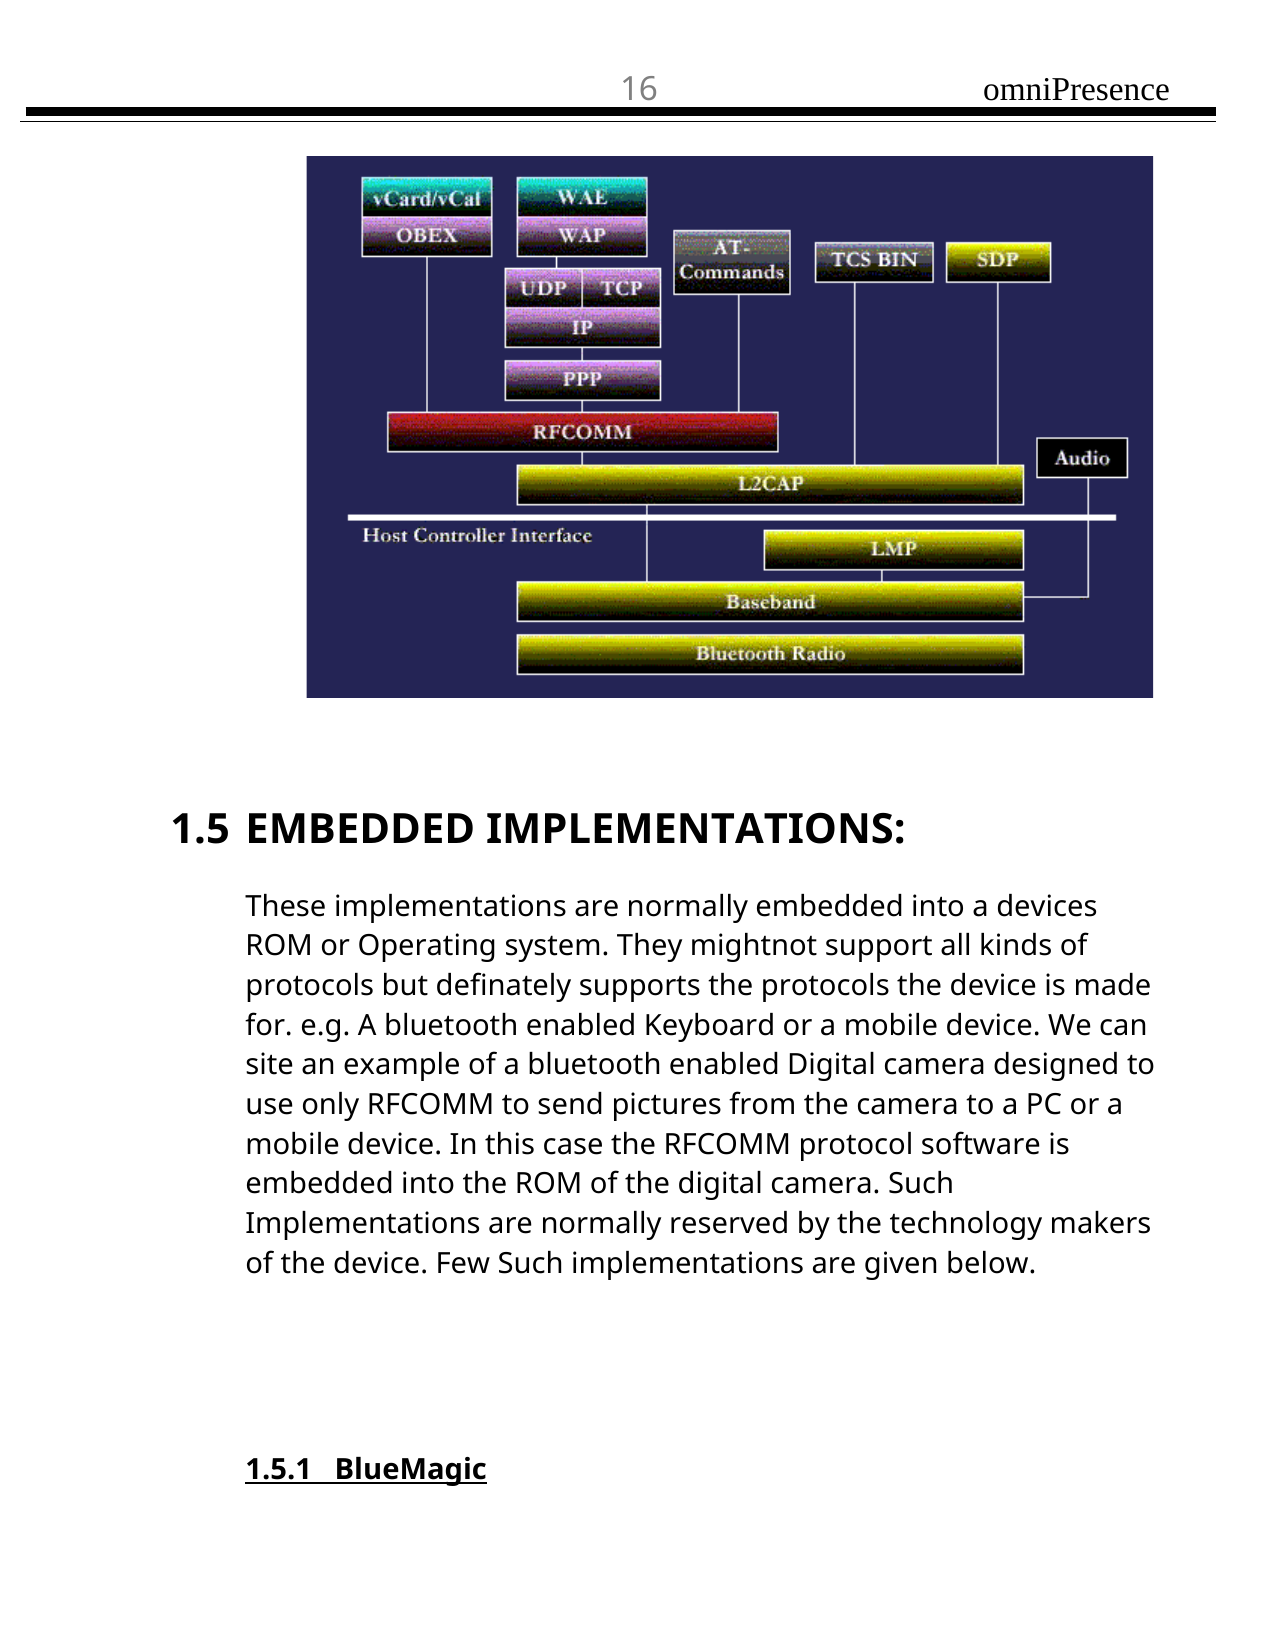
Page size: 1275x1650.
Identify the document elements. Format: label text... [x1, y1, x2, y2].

list 1.5.1 BlueMagic [208, 1448, 1170, 1488]
picture [306, 156, 1154, 698]
list EMBEDDED IMPLEMENTATIONS: [170, 799, 1170, 856]
list These implementations are normally embedded into a devices ROM or Operating system. They mightnot support all kinds of protocols but definately supports the protocols the device is made for. e.g. A bluetooth enabled Keyboard or a mobile device. We can site an example of a bluetooth enabled Digital camera designed to use only RFCOMM to send pictures from the camera to a PC or a mobile device. In this case the RFCOMM protocol software is embedded into the ROM of the digital camera. Such Implementations are normally reserved by the technology makers of the device. Few Such implementations are given below. [208, 885, 1170, 1282]
